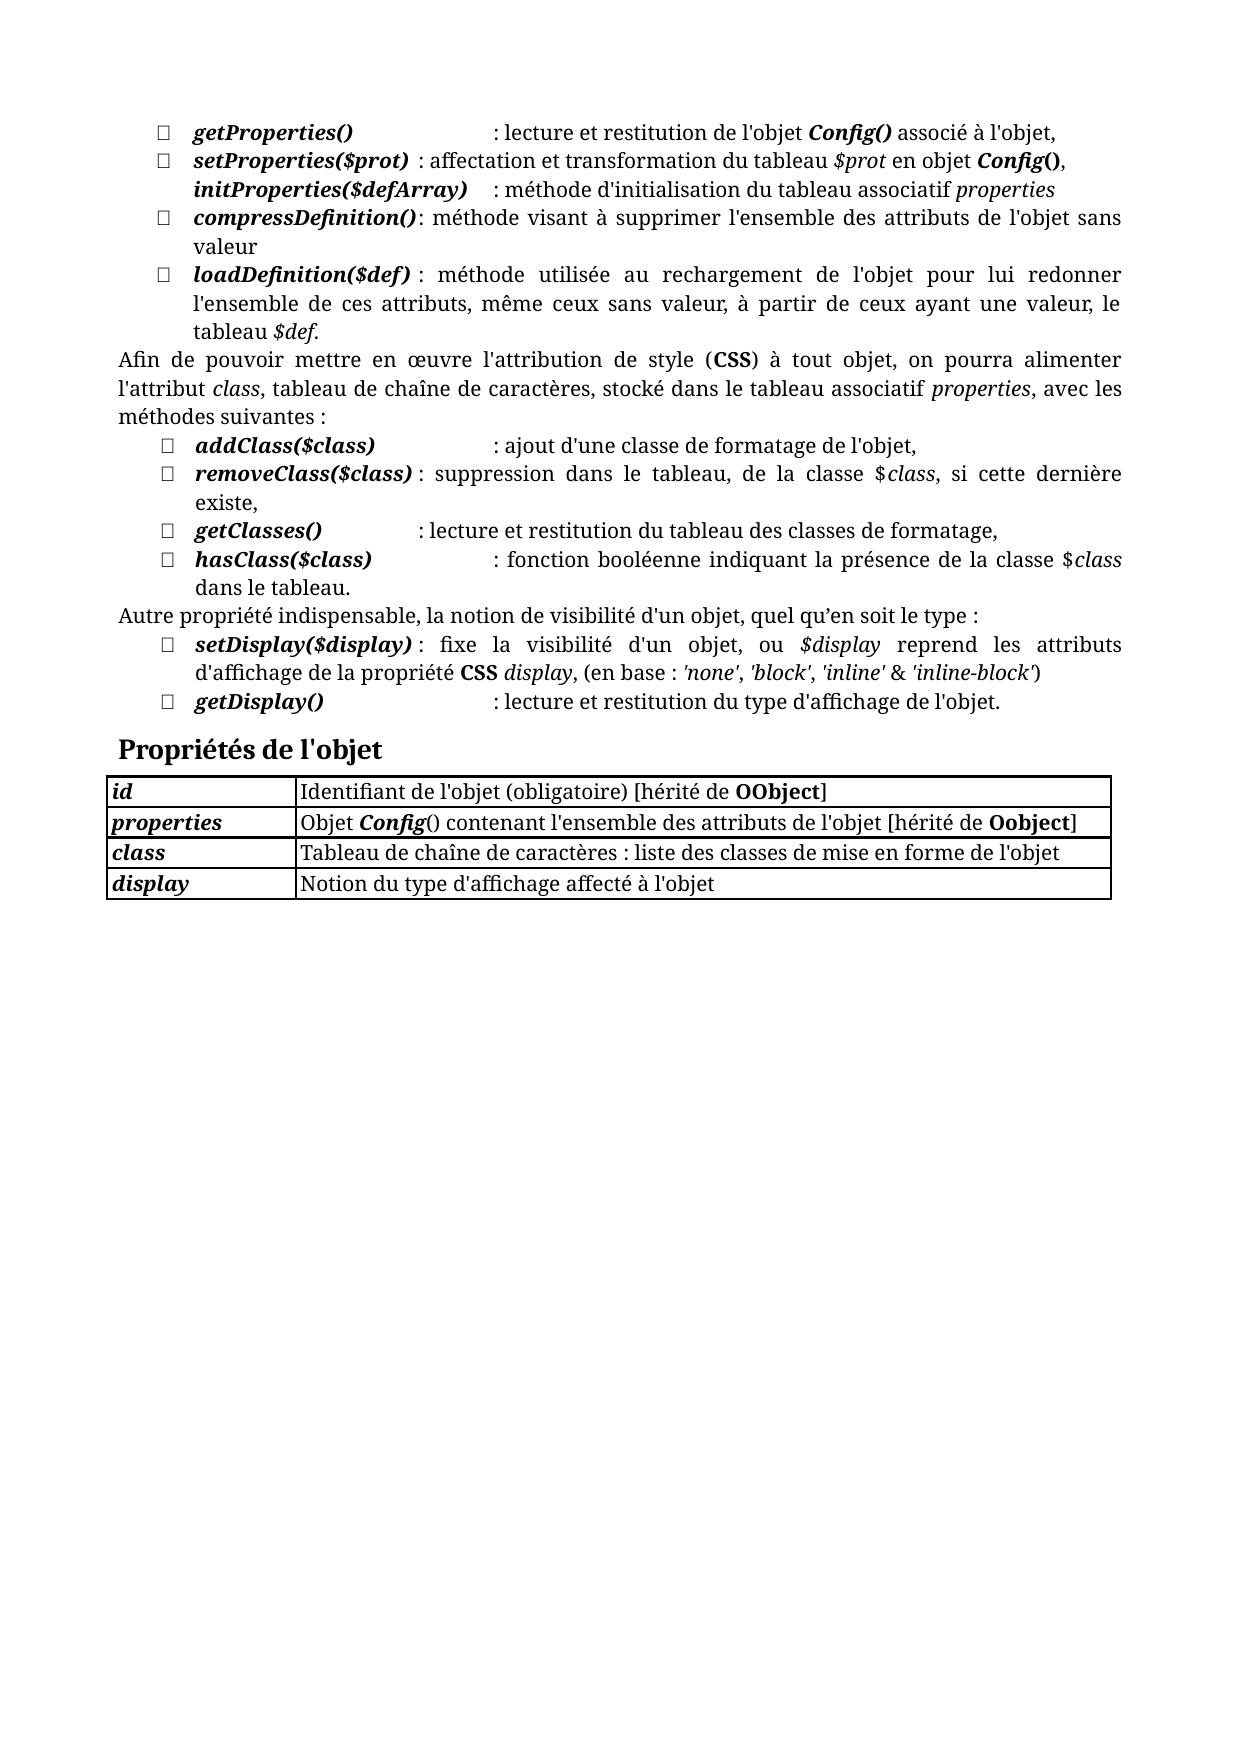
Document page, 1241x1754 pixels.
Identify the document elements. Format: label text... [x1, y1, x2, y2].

list getProperties() : lecture et restitution de l'objet Config() associé à l'objet, [156, 118, 1122, 147]
table_cell display [108, 869, 295, 897]
table_header Identifiant de l'objet (obligatoire) [hérité de OObject] [297, 778, 1110, 806]
table_cell Objet Config() contenant l'ensemble des attributs de l'objet [hérité de Oobject] [297, 808, 1110, 836]
text Afin de pouvoir mettre en œuvre l'attribution de style (CSS) à tout objet, on pourra alimenter l'attribut class, tableau de chaîne de caractères, stocké dans le tableau associatif properties, avec les méthodes suivantes : [118, 346, 1122, 431]
list loadDefinition($def) : méthode utilisée au rechargement de l'objet pour lui redonner l'ensemble de ces attributs, même ceux sans valeur, à partir de ceux ayant une valeur, le tableau $def. [156, 260, 1122, 346]
list setDisplay($display) : fixe la visibilité d'un objet, ou $display reprend les attributs d'affichage de la propriété CSS display, (en base : 'none', 'block', 'inline' & 'inline-block') [159, 630, 1122, 687]
list getClasses() : lecture et restitution du tableau des classes de formatage, [159, 516, 1122, 545]
text Autre propriété indispensable, la notion de visibilité d'un objet, quel qu’en soit le type : [118, 602, 1122, 630]
table_header id [108, 778, 295, 806]
list hasClass($class) : fonction booléenne indiquant la présence de la classe $class dans le tableau. [159, 545, 1122, 602]
list setProperties($prot) : affectation et transformation du tableau $prot en objet Config(), [156, 147, 1122, 175]
table_cell Notion du type d'affichage affecté à l'objet [297, 869, 1110, 897]
table_cell properties [108, 808, 295, 836]
list removeClass($class) : suppression dans le tableau, de la classe $class, si cette dernière existe, [159, 459, 1122, 516]
list getDisplay() : lecture et restitution du type d'affichage de l'objet. [159, 687, 1122, 715]
table_cell Tableau de chaîne de caractères : liste des classes de mise en forme de l'objet [297, 839, 1110, 867]
subtitle Propriétés de l'objet [118, 733, 1122, 767]
list addClass($class) : ajout d'une classe de formatage de l'objet, [159, 431, 1122, 459]
table_cell class [108, 839, 295, 867]
list initProperties($defArray) : méthode d'initialisation du tableau associatif properties [156, 175, 1122, 203]
list compressDefinition() : méthode visant à supprimer l'ensemble des attributs de l'objet sans valeur [156, 203, 1122, 260]
